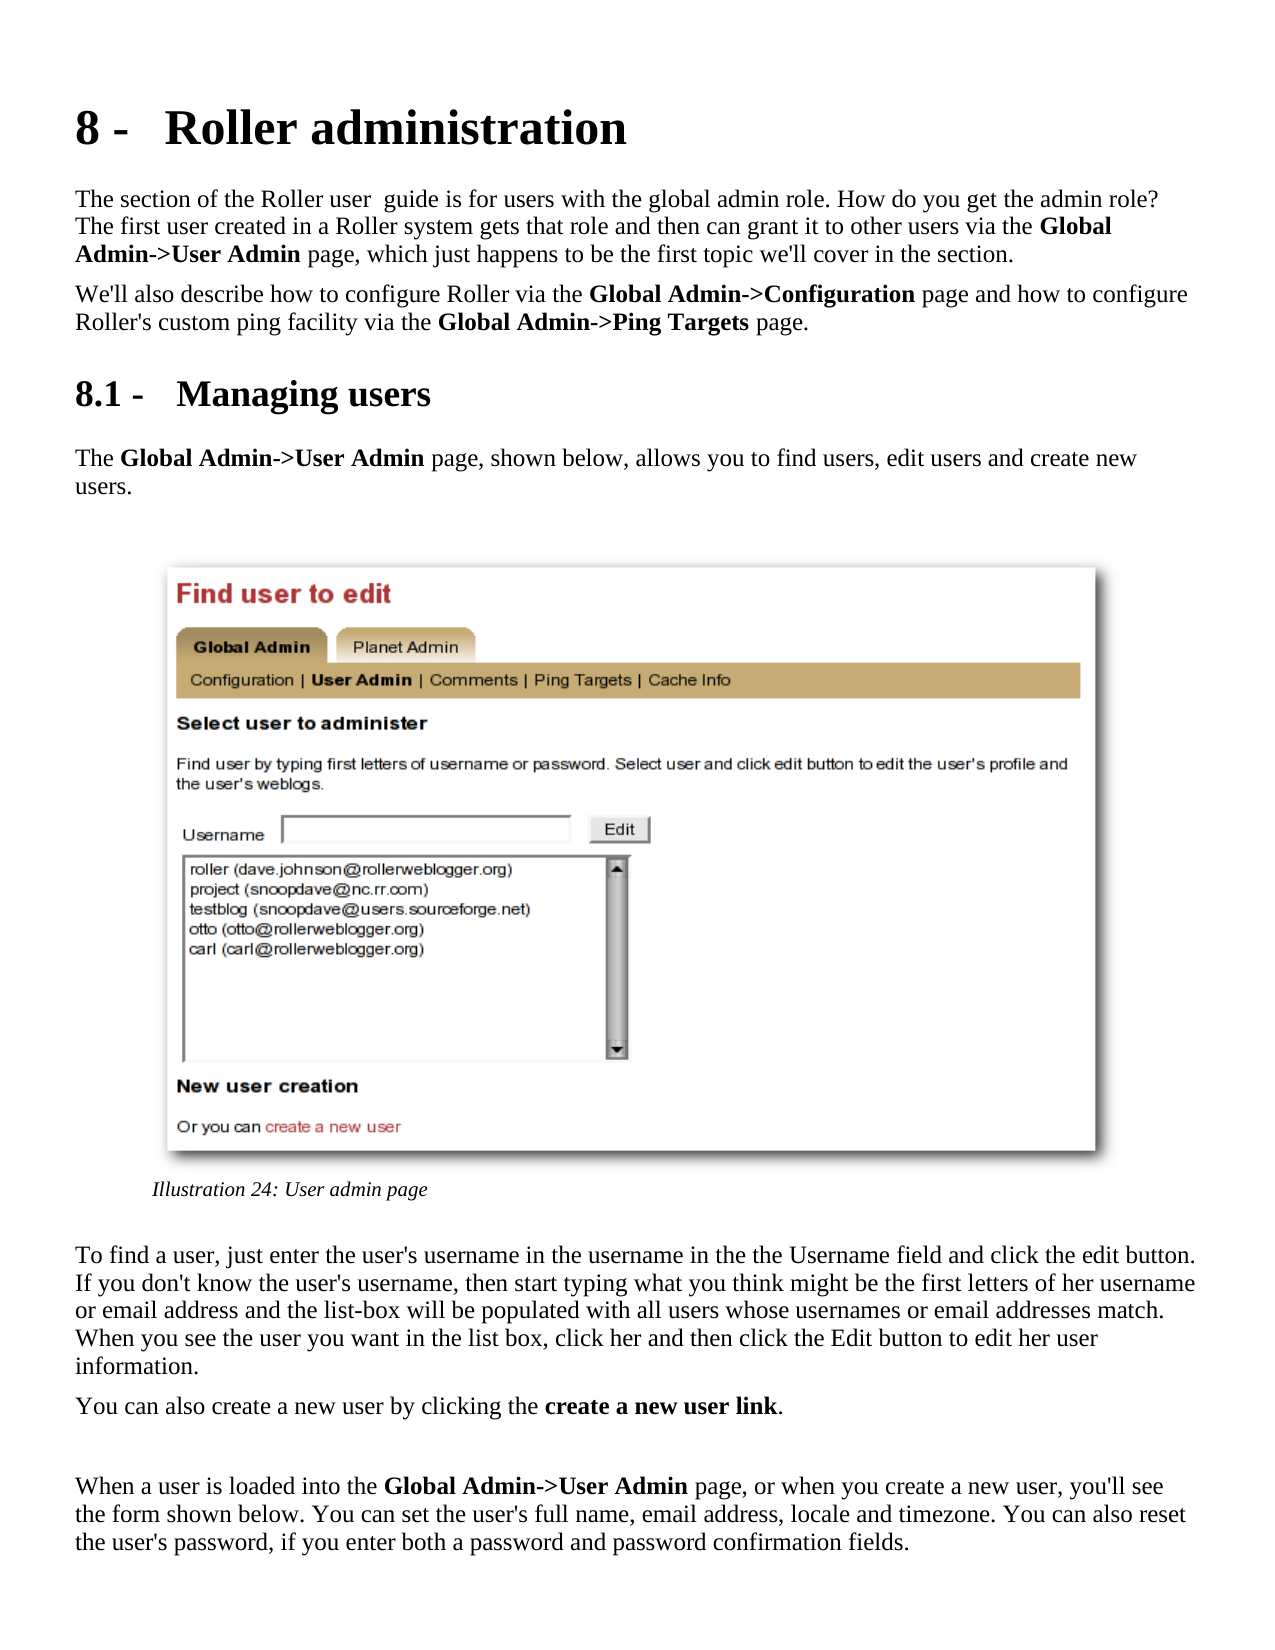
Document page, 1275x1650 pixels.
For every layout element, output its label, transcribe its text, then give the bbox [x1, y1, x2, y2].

text When a user is loaded into the Global Admin->User Admin page, or when you create a new user, you'll see the form shown below. You can set the user's full name, email address, locale and timezone. You can also reset the user's password, if you enter both a password and password confirmation fields. [75, 1472, 1200, 1556]
text Illustration 24: User admin page [152, 1178, 1123, 1201]
subtitle Roller administration [75, 100, 1200, 155]
text To find a user, just enter the user's username in the username in the the Username field and click the edit button. If you don't know the user's username, then start typing what you think might be the first letters of her username or email address and the list-box will be populated with all users whose usernames or email addresses match. When you see the user you want in the list box, click her and then click the Edit button to edit her user information. [75, 1241, 1200, 1379]
text We'll also describe how to configure Roller via the Global Admin->Configuration page and how to configure Roller's custom ping facility via the Global Admin->Ping Targets page. [75, 280, 1200, 336]
text You can also create a new user by clicking the create a new user link. [75, 1392, 1200, 1420]
text The Global Admin->User Admin page, shown below, allows you to find users, edit users and create new users. [75, 444, 1200, 499]
subtitle Managing users [75, 373, 1200, 415]
picture [151, 552, 1124, 1178]
text The section of the Roller user guide is for users with the global admin role. How do you get the admin role? The first user created in a Roller system gets that role and then can grant it to other users via the Global Admin->User Admin page, which just happens to be the first topic we'll cover in the section. [75, 185, 1200, 268]
